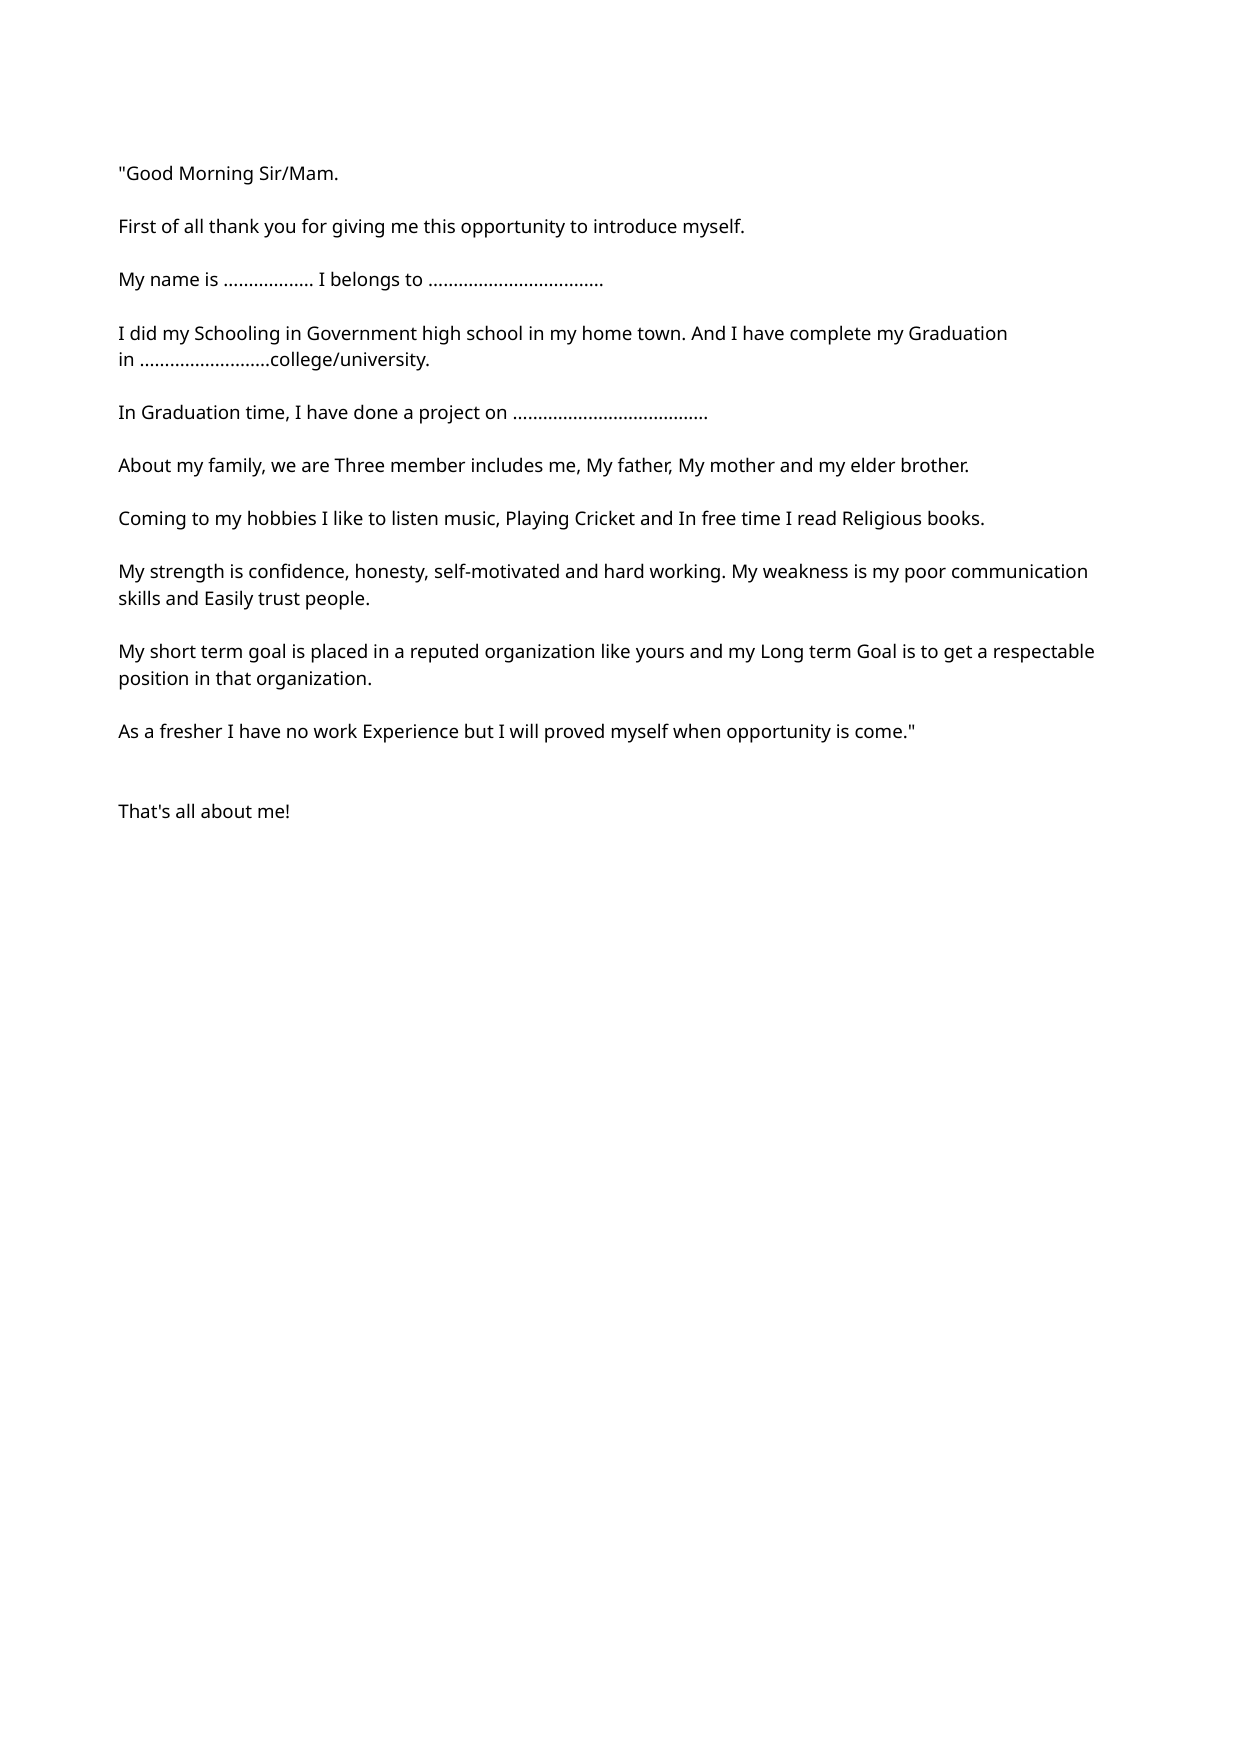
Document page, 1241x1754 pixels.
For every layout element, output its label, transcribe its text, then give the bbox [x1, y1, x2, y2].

text "Good Morning Sir/Mam. First of all thank you for giving me this opportunity to introduce myself. My name is .................. I belongs to ................................... I did my Schooling in Government high school in my home town. And I have complete my Graduation in ..........................college/university. In Graduation time, I have done a project on ....................................... About my family, we are Three member includes me, My father, My mother and my elder brother. Coming to my hobbies I like to listen music, Playing Cricket and In free time I read Religious books. My strength is confidence, honesty, self-motivated and hard working. My weakness is my poor communication skills and Easily trust people. My short term goal is placed in a reputed organization like yours and my Long term Goal is to get a respectable position in that organization. As a fresher I have no work Experience but I will proved myself when opportunity is come." [118, 159, 1122, 744]
text That's all about me! [118, 797, 1122, 824]
